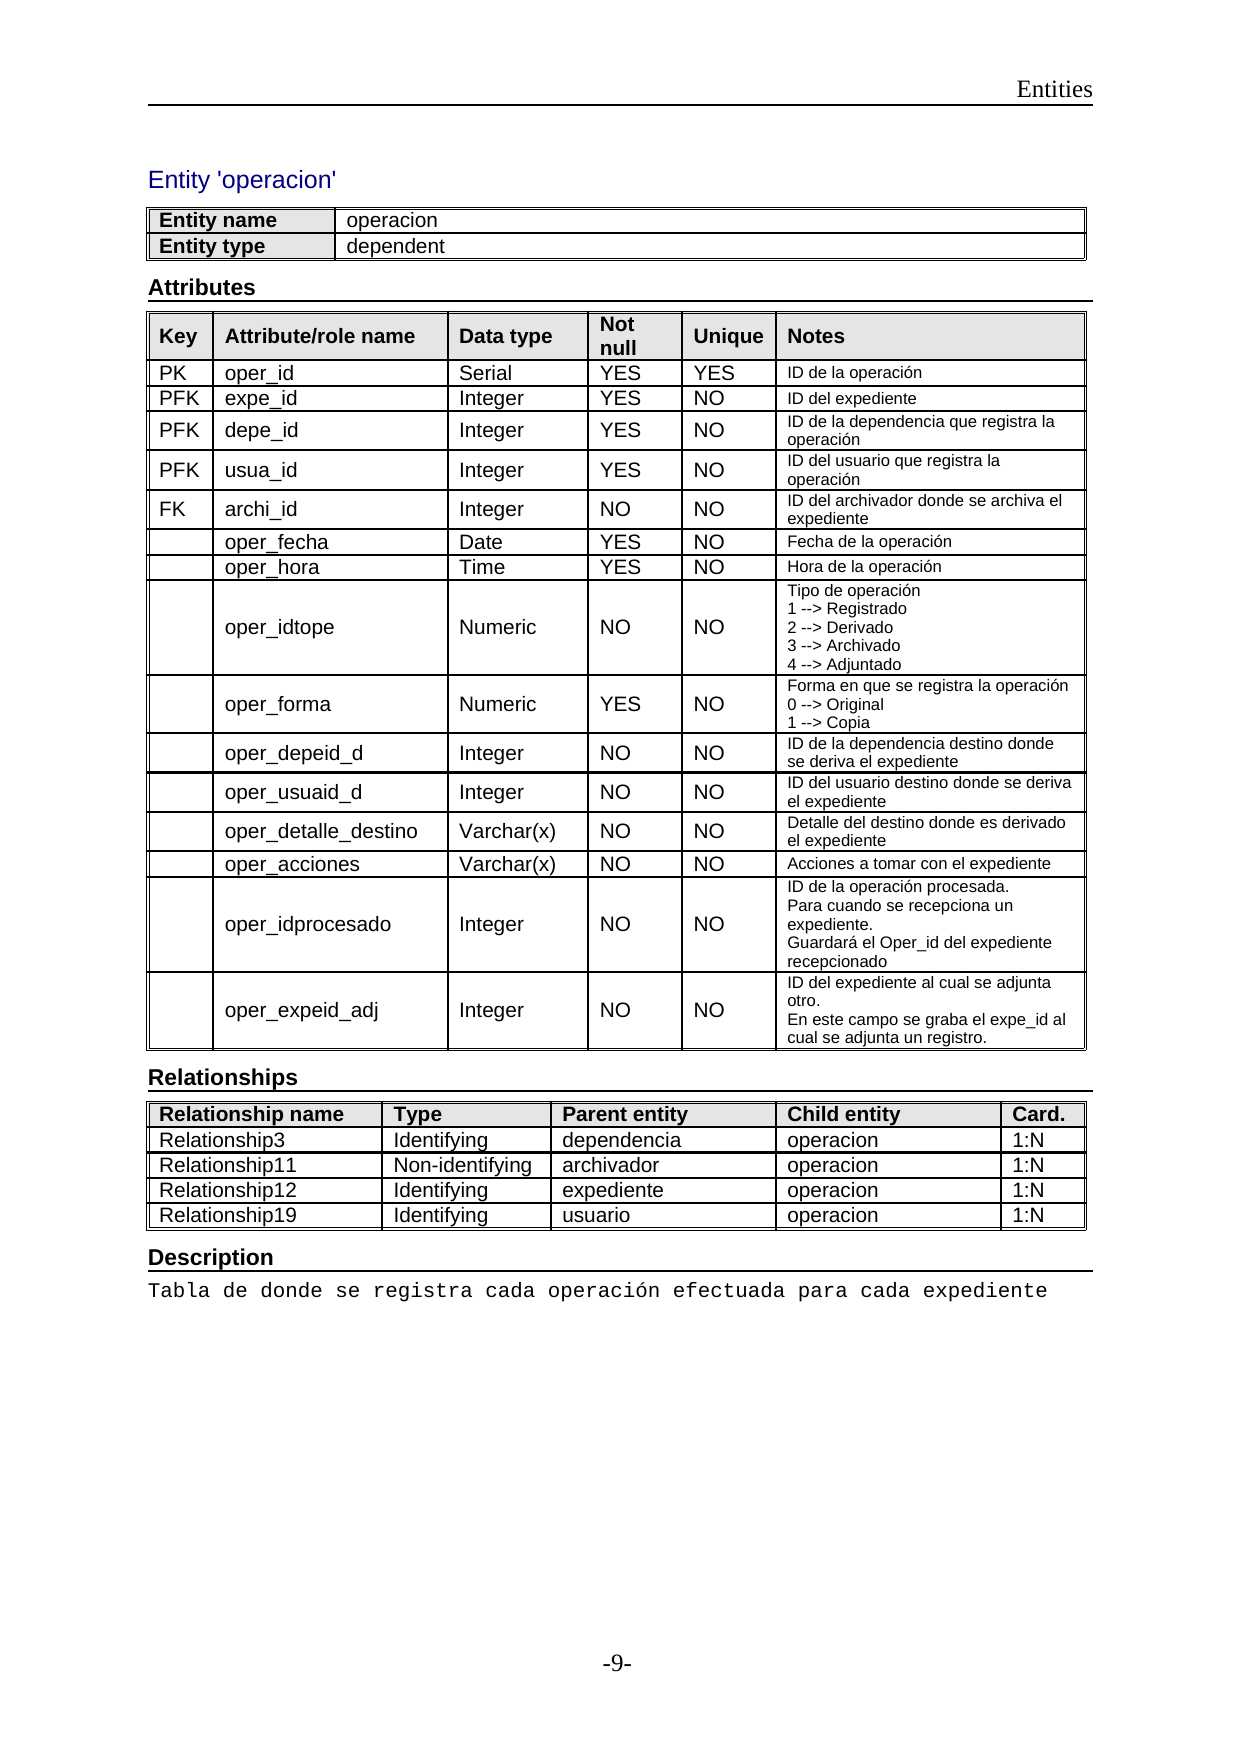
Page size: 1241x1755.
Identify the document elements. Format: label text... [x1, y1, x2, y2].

table_cell PFK [150, 387, 212, 410]
table_cell oper_hora [214, 556, 447, 579]
table_cell oper_depeid_d [214, 734, 447, 771]
table_cell operacion [777, 1128, 1000, 1151]
table_cell Integer [449, 973, 587, 1047]
table_cell expe_id [214, 387, 447, 410]
table_header Type [383, 1104, 550, 1126]
table_header Card. [1002, 1104, 1084, 1126]
table_header Entity name [150, 210, 334, 232]
table_header Relationship name [150, 1104, 381, 1126]
table_cell [150, 878, 212, 971]
table_header operacion [336, 210, 1084, 232]
table_cell [150, 734, 212, 771]
table_cell Integer [449, 878, 587, 971]
table_cell YES [589, 361, 681, 385]
table_cell YES [589, 451, 681, 489]
text Description [148, 1244, 1093, 1270]
table_cell expediente [552, 1179, 775, 1202]
table_cell YES [589, 387, 681, 410]
table_cell NO [683, 852, 775, 876]
table_cell Relationship19 [150, 1204, 381, 1227]
table_cell Serial [449, 361, 587, 385]
table_cell oper_expeid_adj [214, 973, 447, 1047]
table_cell [150, 581, 212, 674]
table_cell usua_id [214, 451, 447, 489]
text Entity 'operacion' [148, 166, 1093, 194]
table_cell oper_idprocesado [214, 878, 447, 971]
table_cell PFK [150, 412, 212, 449]
table_cell NO [683, 581, 775, 674]
table_cell Entity type [150, 234, 334, 258]
table_cell dependent [336, 234, 1084, 258]
table_cell PFK [150, 451, 212, 489]
table_cell [150, 774, 212, 811]
table_cell [150, 530, 212, 553]
table_cell ID de la dependencia que registra la operación [777, 412, 1084, 449]
table_header Child entity [777, 1104, 1000, 1126]
table_cell [150, 676, 212, 732]
table_cell NO [683, 491, 775, 528]
text Attributes [148, 274, 1093, 300]
table_cell NO [683, 530, 775, 553]
table_cell Varchar(x) [449, 852, 587, 876]
table_cell Identifying [383, 1204, 550, 1227]
table_cell Time [449, 556, 587, 579]
table_cell archivador [552, 1154, 775, 1177]
table_cell ID de la dependencia destino donde se deriva el expediente [777, 734, 1084, 771]
table_cell Relationship12 [150, 1179, 381, 1202]
table_cell YES [589, 676, 681, 732]
table_cell NO [683, 734, 775, 771]
table_cell archi_id [214, 491, 447, 528]
table_cell NO [589, 878, 681, 971]
table_cell Relationship11 [150, 1154, 381, 1177]
table_cell NO [683, 878, 775, 971]
table_cell Detalle del destino donde es derivado el expediente [777, 813, 1084, 850]
table_cell NO [683, 813, 775, 850]
table_cell NO [683, 556, 775, 579]
table_cell dependencia [552, 1128, 775, 1151]
table_cell operacion [777, 1179, 1000, 1202]
table_cell Numeric [449, 581, 587, 674]
table_cell YES [589, 556, 681, 579]
table_cell [150, 556, 212, 579]
table_cell Integer [449, 387, 587, 410]
table_cell NO [589, 973, 681, 1047]
table_header Unique [683, 314, 775, 359]
table_cell YES [589, 412, 681, 449]
table_cell [150, 852, 212, 876]
table_cell ID del usuario que registra la operación [777, 451, 1084, 489]
table_cell oper_idtope [214, 581, 447, 674]
table_cell YES [589, 530, 681, 553]
table_cell 1:N [1002, 1128, 1084, 1151]
table_cell oper_id [214, 361, 447, 385]
table_cell Acciones a tomar con el expediente [777, 852, 1084, 876]
table_cell Relationship3 [150, 1128, 381, 1151]
table_cell oper_fecha [214, 530, 447, 553]
table_cell oper_usuaid_d [214, 774, 447, 811]
table_cell Varchar(x) [449, 813, 587, 850]
table_cell Integer [449, 412, 587, 449]
table_cell YES [683, 361, 775, 385]
table_header Attribute/role name [214, 314, 447, 359]
table_cell NO [589, 491, 681, 528]
table_cell Integer [449, 491, 587, 528]
table_cell ID del expediente al cual se adjunta otro. En este campo se graba el expe_id al cual se adjunta un registro. [777, 973, 1084, 1047]
table_cell NO [683, 774, 775, 811]
table_cell depe_id [214, 412, 447, 449]
table_cell usuario [552, 1204, 775, 1227]
table_cell NO [683, 973, 775, 1047]
table_cell FK [150, 491, 212, 528]
table_cell Integer [449, 451, 587, 489]
table_cell [150, 813, 212, 850]
table_cell Forma en que se registra la operación 0 --> Original 1 --> Copia [777, 676, 1084, 732]
table_cell Tipo de operación 1 --> Registrado 2 --> Derivado 3 --> Archivado 4 --> Adjuntado [777, 581, 1084, 674]
table_cell oper_detalle_destino [214, 813, 447, 850]
table_cell NO [683, 387, 775, 410]
table_cell Integer [449, 774, 587, 811]
table_header Data type [449, 314, 587, 359]
table_cell NO [589, 852, 681, 876]
table_cell ID de la operación [777, 361, 1084, 385]
table_cell Identifying [383, 1179, 550, 1202]
table_cell ID de la operación procesada. Para cuando se recepciona un expediente. Guardará el Oper_id del expediente recepcionado [777, 878, 1084, 971]
table_header Parent entity [552, 1104, 775, 1126]
table_cell Numeric [449, 676, 587, 732]
table_cell NO [683, 412, 775, 449]
table_header Notes [777, 314, 1084, 359]
table_header Not null [589, 314, 681, 359]
table_cell NO [589, 734, 681, 771]
table_cell Identifying [383, 1128, 550, 1151]
table_cell 1:N [1002, 1204, 1084, 1227]
table_cell Integer [449, 734, 587, 771]
table_cell Non-identifying [383, 1154, 550, 1177]
table_cell operacion [777, 1154, 1000, 1177]
table_cell oper_acciones [214, 852, 447, 876]
table_cell ID del usuario destino donde se deriva el expediente [777, 774, 1084, 811]
table_cell NO [589, 813, 681, 850]
table_cell PK [150, 361, 212, 385]
text Tabla de donde se registra cada operación efectuada para cada expediente [148, 1280, 1093, 1304]
table_cell 1:N [1002, 1179, 1084, 1202]
table_cell oper_forma [214, 676, 447, 732]
table_cell NO [683, 451, 775, 489]
table_cell Fecha de la operación [777, 530, 1084, 553]
table_cell Date [449, 530, 587, 553]
table_cell Hora de la operación [777, 556, 1084, 579]
table_cell NO [683, 676, 775, 732]
table_cell NO [589, 581, 681, 674]
table_cell 1:N [1002, 1154, 1084, 1177]
table_cell NO [589, 774, 681, 811]
table_header Key [150, 314, 212, 359]
text Relationships [148, 1064, 1093, 1090]
table_cell operacion [777, 1204, 1000, 1227]
table_cell ID del archivador donde se archiva el expediente [777, 491, 1084, 528]
table_cell ID del expediente [777, 387, 1084, 410]
table_cell [150, 973, 212, 1047]
